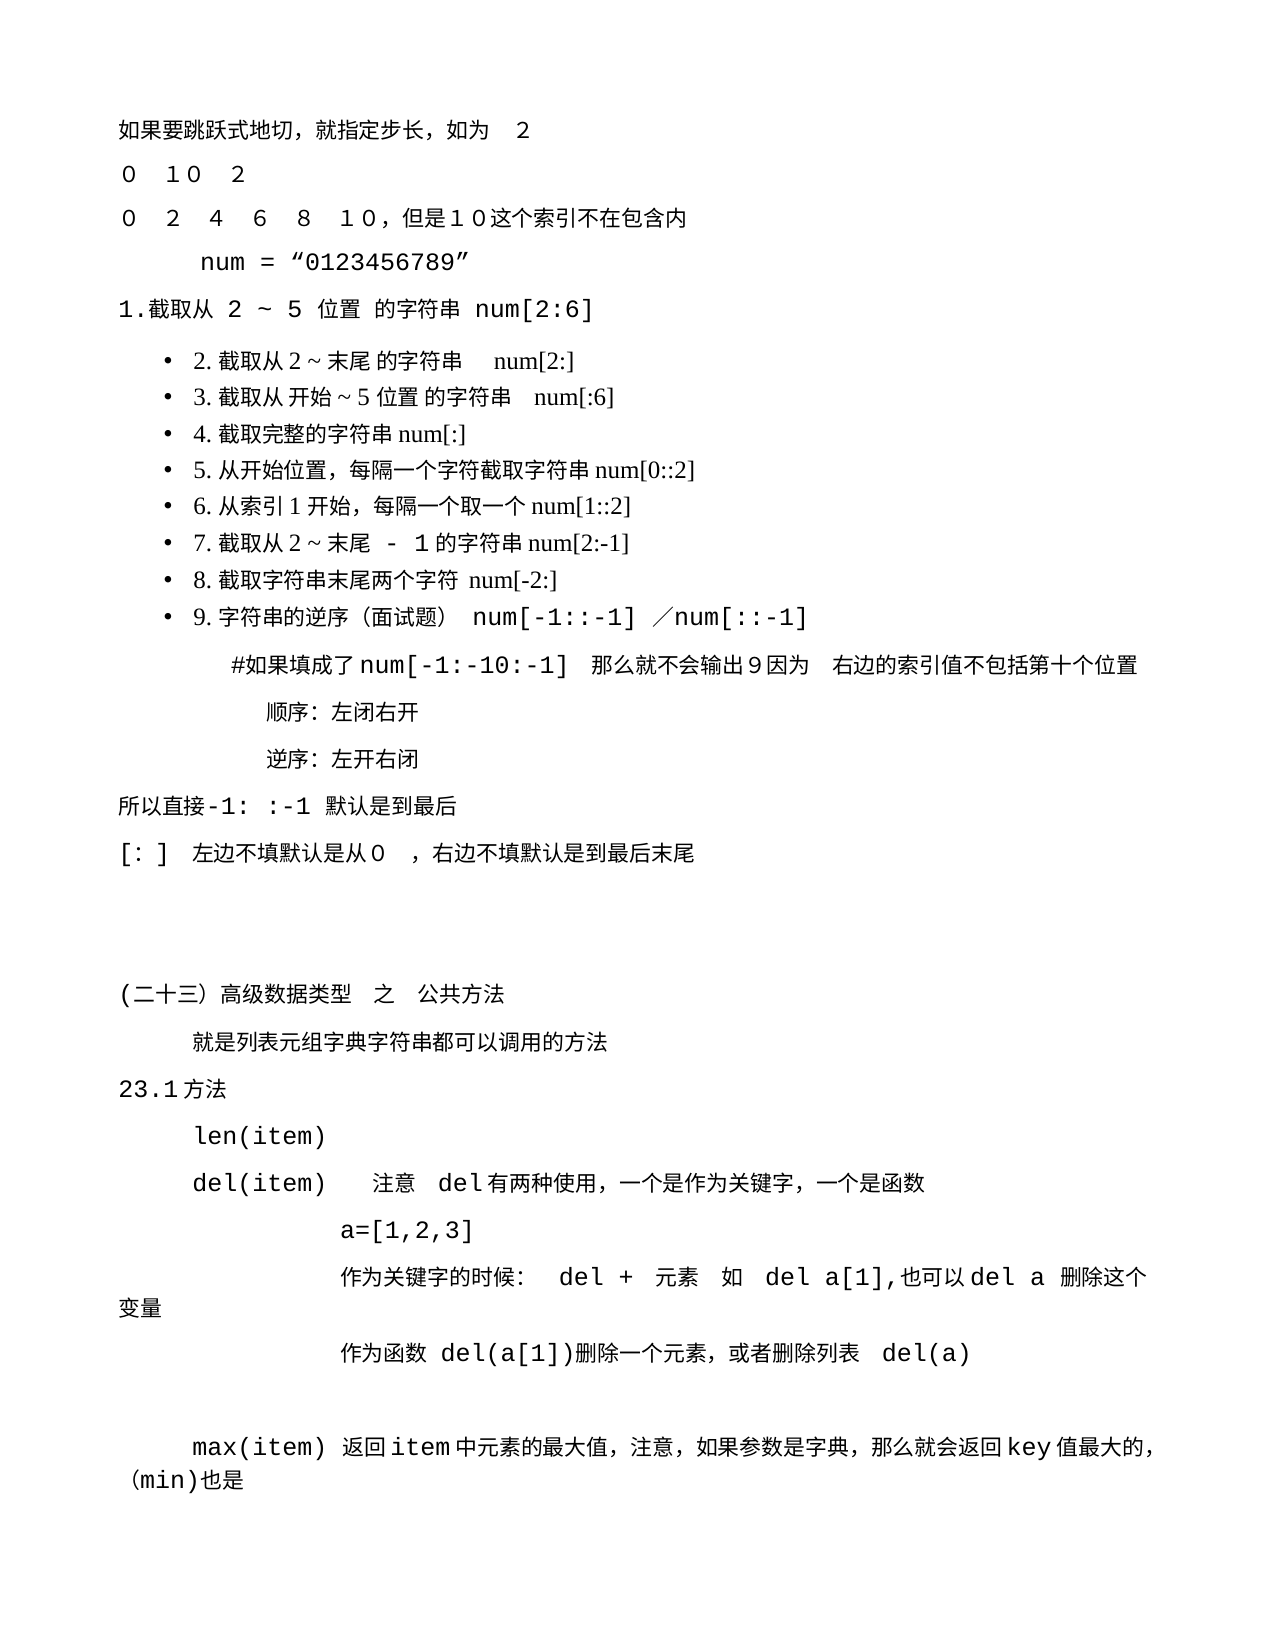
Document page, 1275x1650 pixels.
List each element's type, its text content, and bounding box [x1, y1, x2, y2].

list 9. 字符串的逆序（面试题） num[-1::-1] ／num[::-1] [164, 600, 1157, 633]
list 7. 截取从 2 ~ 末尾 - 1 的字符串 num[2:-1] [164, 526, 1157, 558]
list 3. 截取从 开始 ~ 5 位置 的字符串 num[:6] [164, 380, 1157, 412]
text ０ ２ ４ ６ ８ １０，但是１０这个索引不在包含内 [118, 206, 1157, 231]
text ０ １０ ２ [118, 162, 1157, 187]
text 所以直接-1: :-1 默认是到最后 [118, 793, 1157, 822]
list 5. 从开始位置，每隔一个字符截取字符串 num[0::2] [164, 453, 1157, 484]
text 逆序：左开右闭 [118, 746, 1157, 775]
text (二十三）高级数据类型 之 公共方法 [118, 982, 1157, 1010]
text 如果要跳跃式地切，就指定步长，如为 ２ [118, 118, 1157, 144]
text del(item) 注意 del有两种使用，一个是作为关键字，一个是函数 [118, 1170, 1157, 1199]
text 就是列表元组字典字符串都可以调用的方法 [118, 1029, 1157, 1057]
list 4. 截取完整的字符串 num[:] [164, 417, 1157, 448]
text 1.截取从 2 ~ 5 位置 的字符串 num[2:6] [118, 297, 1157, 325]
text num = “0123456789” [118, 250, 1157, 278]
text 作为函数 del(a[1])删除一个元素，或者删除列表 del(a) [118, 1340, 1157, 1369]
list 6. 从索引 1 开始，每隔一个取一个 num[1::2] [164, 489, 1157, 521]
list 8. 截取字符串末尾两个字符 num[-2:] [164, 563, 1157, 595]
list 2. 截取从 2 ~ 末尾 的字符串 num[2:] [164, 344, 1157, 376]
list #如果填成了num[-1:-10:-1] 那么就不会输出９因为 右边的索引值不包括第十个位置 [193, 652, 1157, 681]
text a=[1,2,3] [118, 1217, 1157, 1246]
text 23.1方法 [118, 1076, 1157, 1104]
text [：] 左边不填默认是从０ ，右边不填默认是到最后末尾 [118, 841, 1157, 869]
text 作为关键字的时候： del + 元素 如 del a[1],也可以del a 删除这个变量 [118, 1264, 1157, 1322]
text max(item) 返回item中元素的最大值，注意，如果参数是字典，那么就会返回key值最大的，（min)也是 [118, 1435, 1157, 1496]
text len(item) [118, 1123, 1157, 1152]
text 顺序：左闭右开 [118, 699, 1157, 728]
